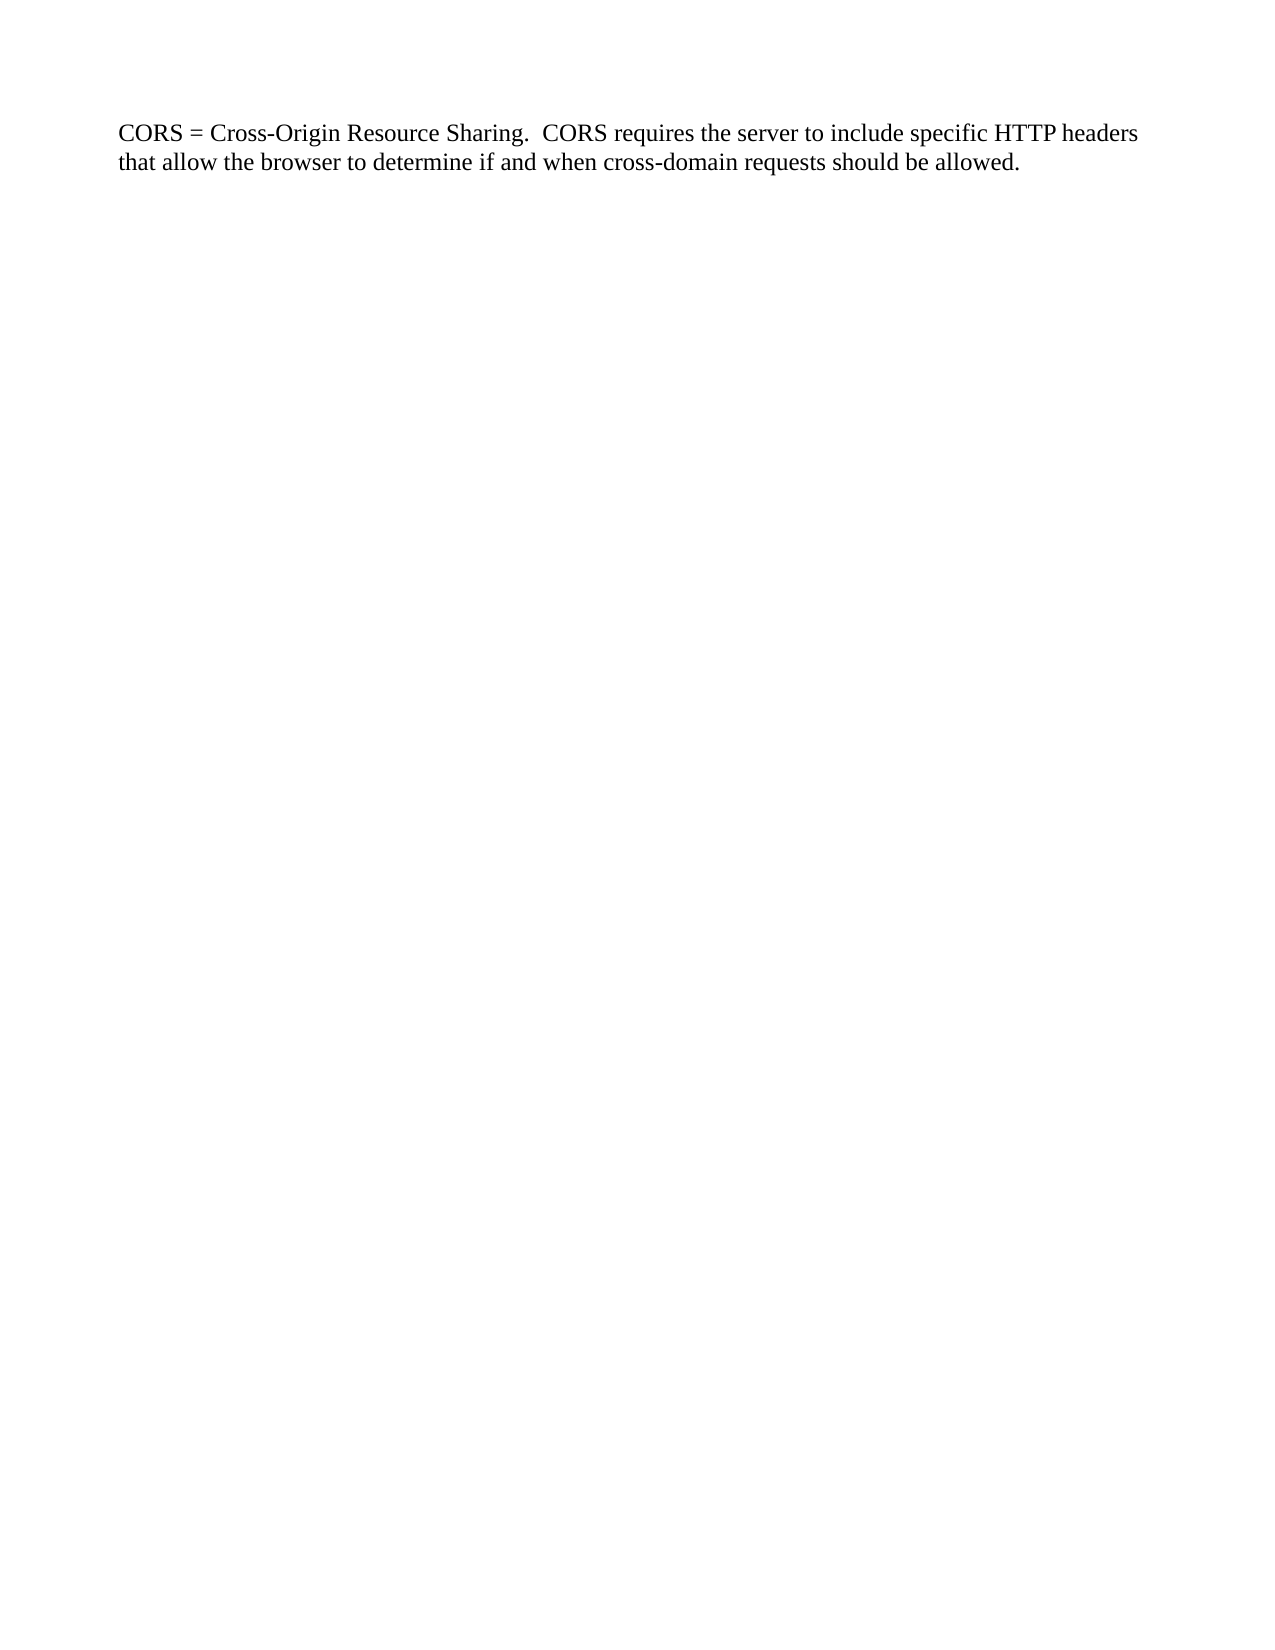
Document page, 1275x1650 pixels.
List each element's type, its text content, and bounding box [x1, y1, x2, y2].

text CORS = Cross-Origin Resource Sharing. CORS requires the server to include specific HTTP headers that allow the browser to determine if and when cross-domain requests should be allowed. [118, 118, 1157, 176]
